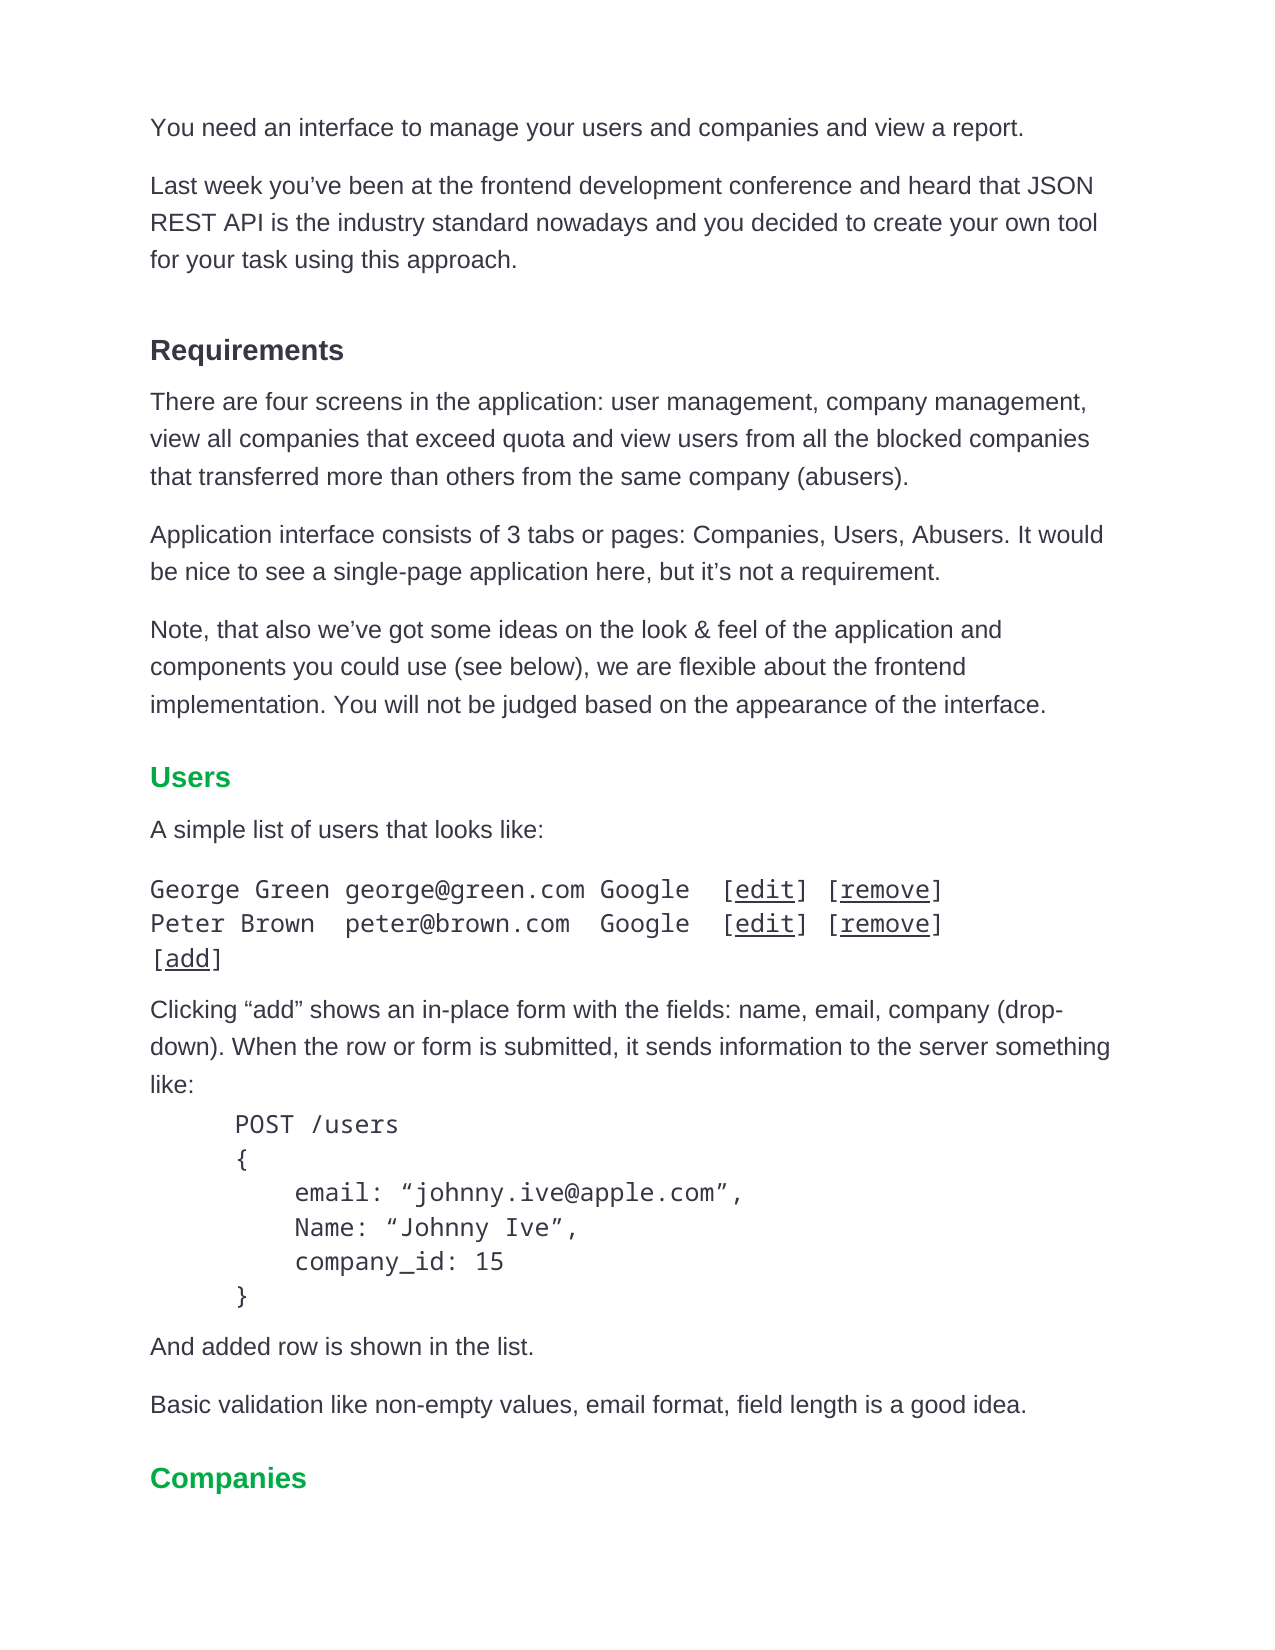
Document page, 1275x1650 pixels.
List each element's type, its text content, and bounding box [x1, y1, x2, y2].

text company_id: 15 } [234, 1243, 1125, 1311]
text A simple list of users that looks like: George Green george@green.com Google [edit] [remove] Peter Brown peter@brown.com Google [edit] [remove] [add] [150, 814, 1125, 974]
text There are four screens in the application: user management, company management, view all companies that exceed quota and view users from all the blocked companies that transferred more than others from the same company (abusers). [150, 387, 1125, 490]
text You need an interface to manage your users and companies and view a report. [150, 112, 1125, 141]
text And added row is shown in the list. [150, 1332, 1125, 1361]
text POST /users { email: “johnny.ive@apple.com”, [234, 1107, 1125, 1209]
text Clicking “add” shows an in-place form with the fields: name, email, company (drop-down). When the row or form is submitted, it sends information to the server something like: [150, 995, 1125, 1098]
text Last week you’ve been at the frontend development conference and heard that JSON REST API is the industry standard nowadays and you decided to create your own tool for your task using this approach. [150, 171, 1125, 274]
text Note, that also we’ve got some ideas on the look & feel of the application and components you could use (see below), we are flexible about the frontend implementation. You will not be judged based on the appearance of the interface. [150, 615, 1125, 718]
subtitle Users [150, 760, 1125, 794]
text Application interface consists of 3 tabs or pages: Companies, Users, Abusers. It would be nice to see a single-page application here, but it’s not a requirement. [150, 519, 1125, 586]
text Name: “Johnny Ive”, [234, 1209, 1125, 1243]
text Basic validation like non-empty values, email format, field length is a good idea. [150, 1390, 1125, 1419]
subtitle Companies [150, 1461, 1125, 1494]
subtitle Requirements [150, 332, 1125, 366]
